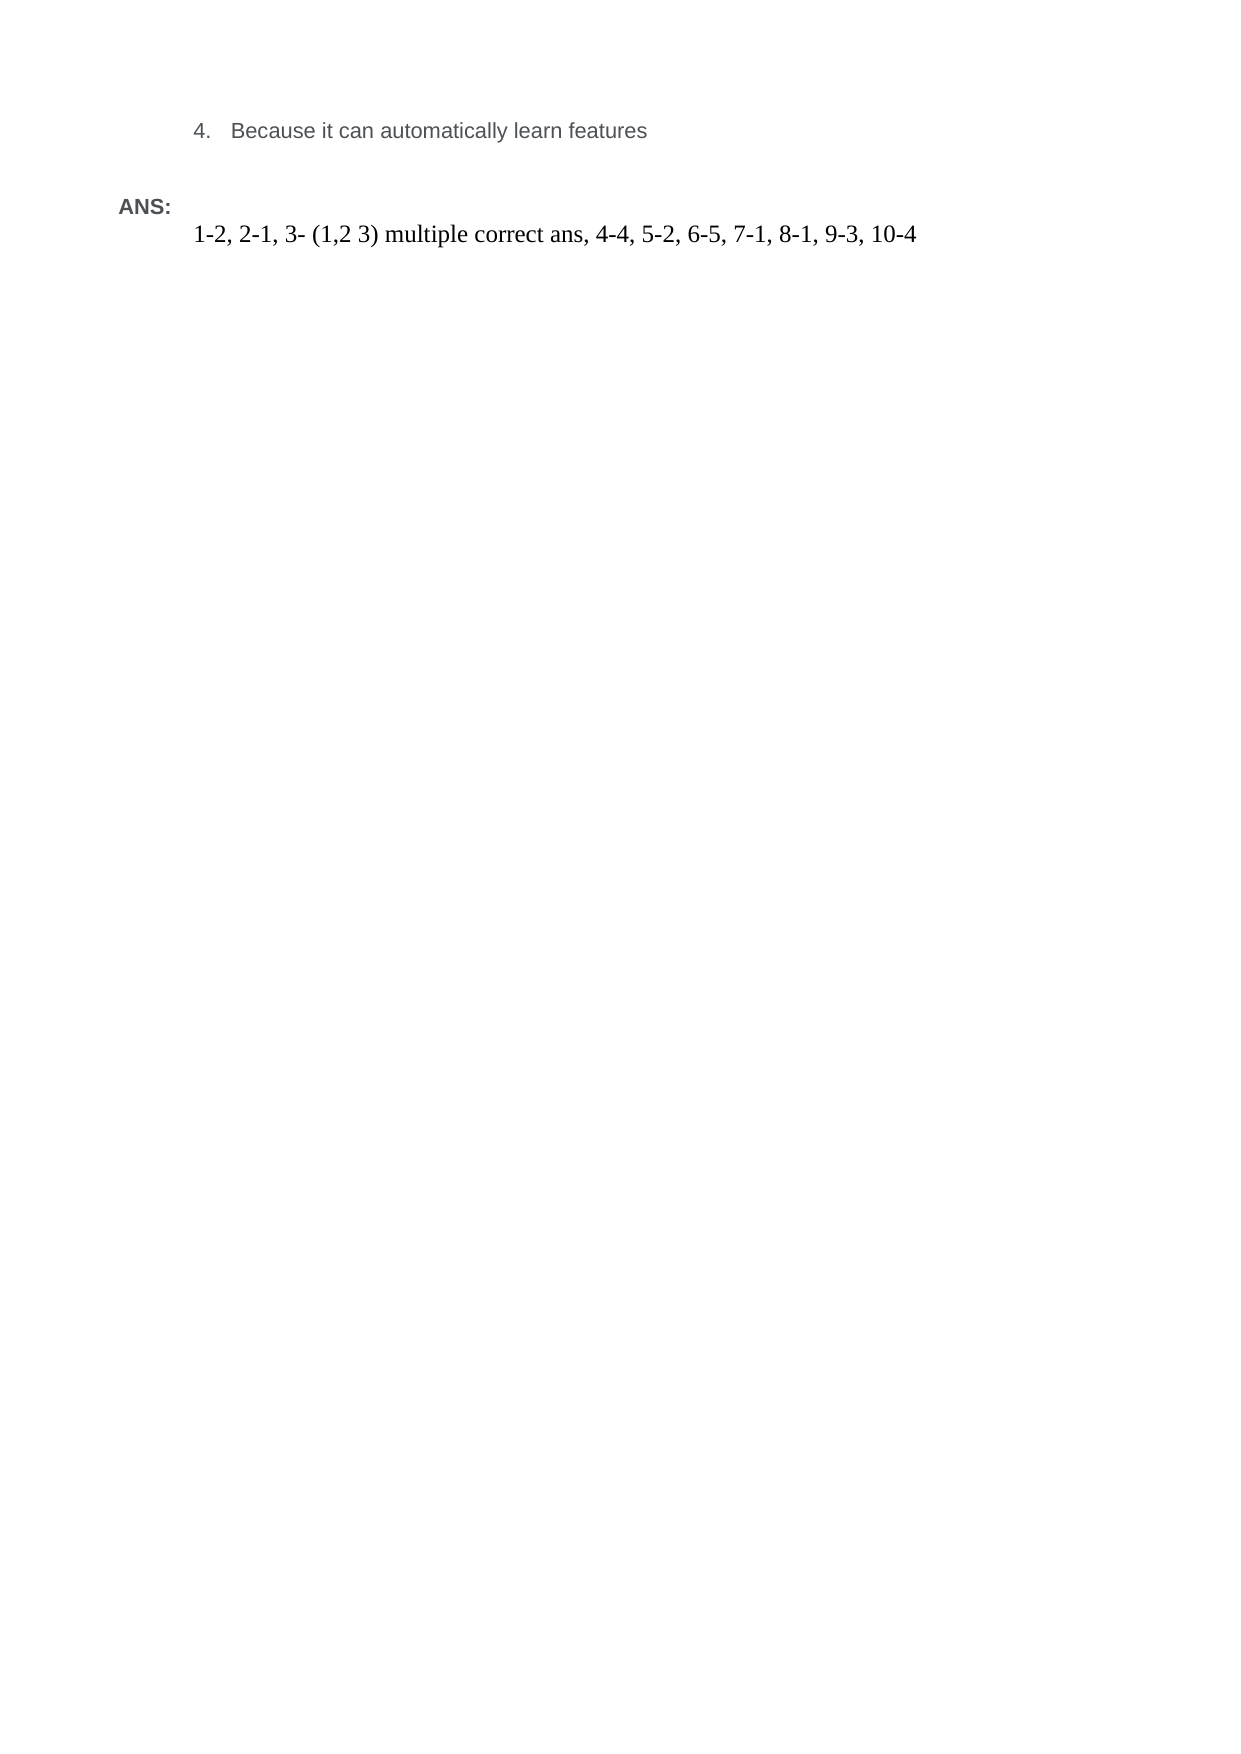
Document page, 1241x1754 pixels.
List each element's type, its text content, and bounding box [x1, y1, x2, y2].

text ANS: [118, 194, 1122, 219]
list Because it can automatically learn features [193, 118, 1122, 143]
list 1-2, 2-1, 3- (1,2 3) multiple correct ans, 4-4, 5-2, 6-5, 7-1, 8-1, 9-3, 10-4 [156, 219, 1122, 248]
